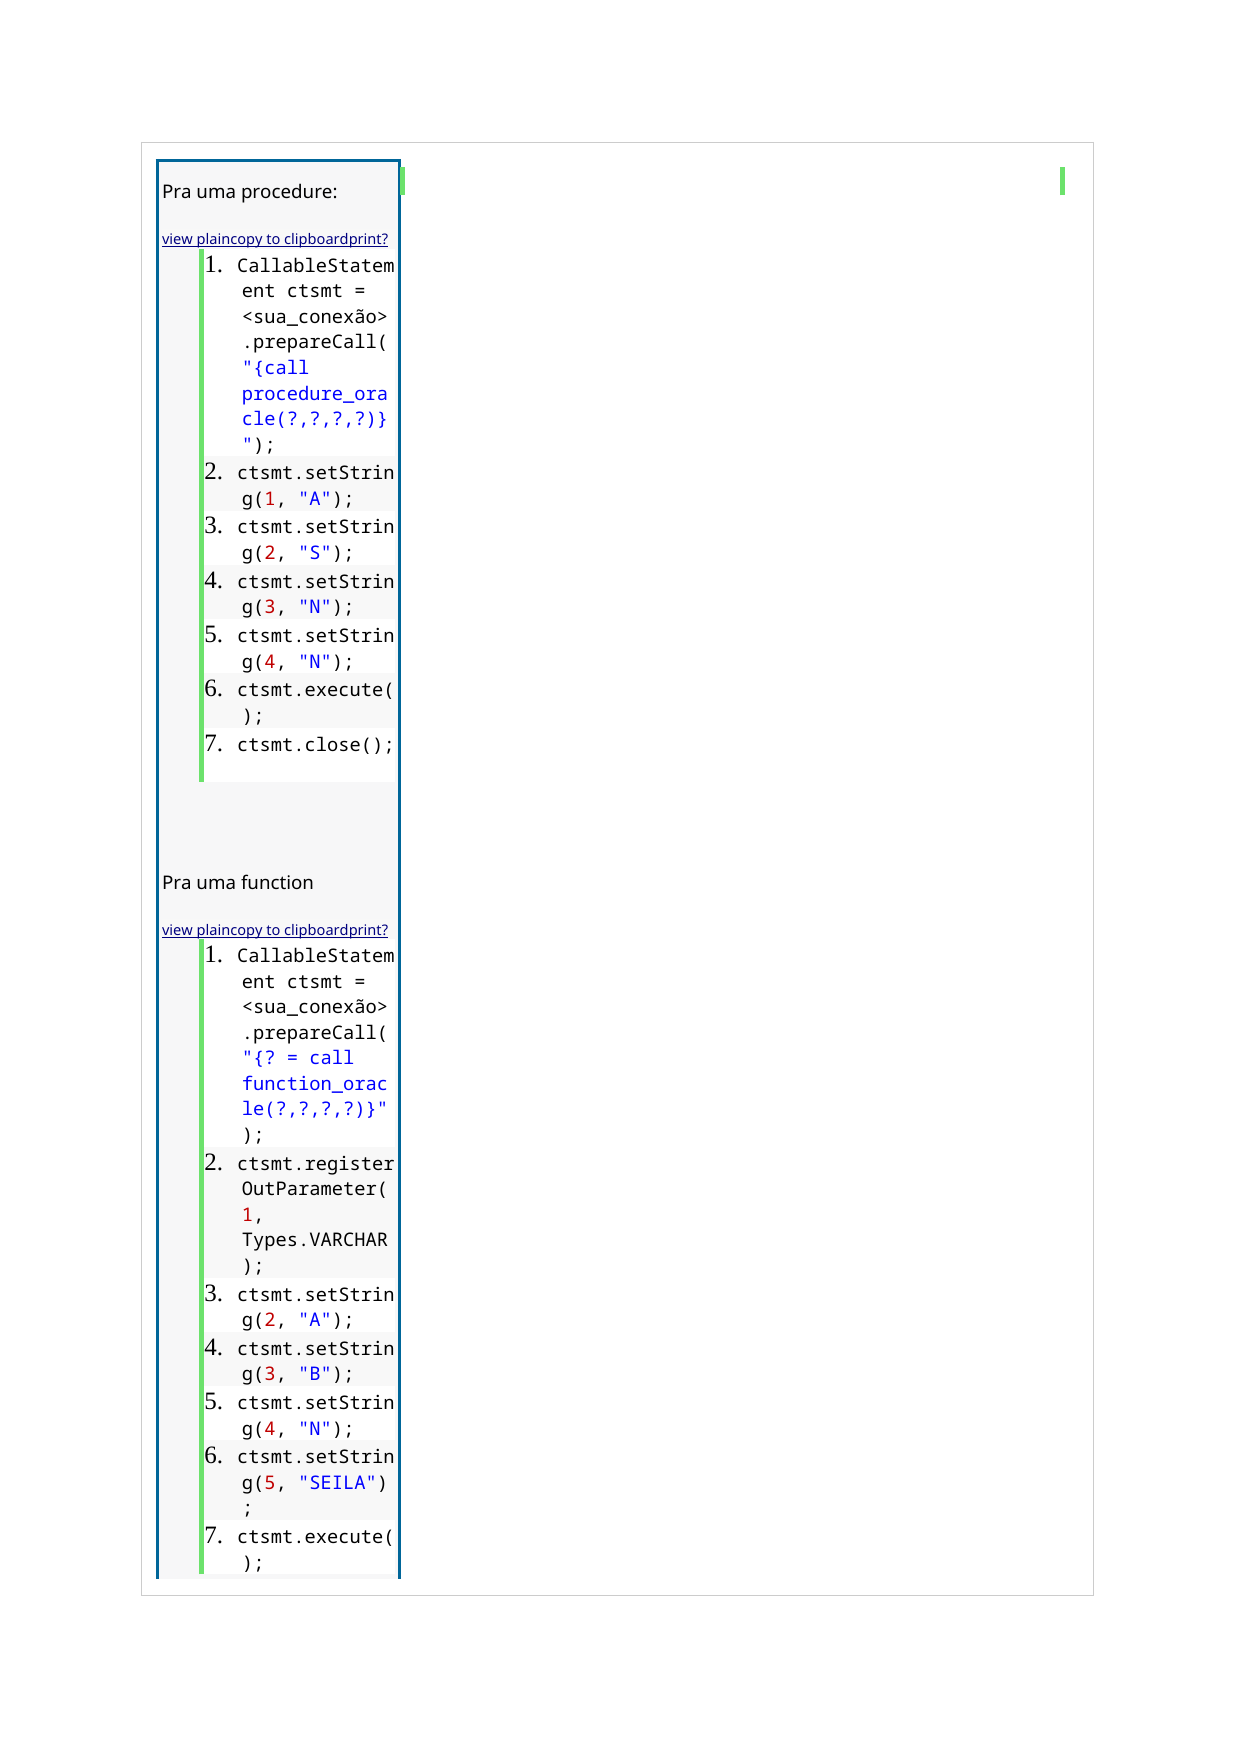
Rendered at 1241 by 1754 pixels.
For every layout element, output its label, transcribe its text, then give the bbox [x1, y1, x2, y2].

table_header [1117, 118, 1122, 1620]
table_header [401, 159, 1060, 167]
table_header [142, 143, 1093, 1595]
table_header [1060, 159, 1078, 167]
table_header Pra uma procedure: view plaincopy to clipboardprint? CallableStatement ctsmt = <sua_conexão>.prepareCall("{call procedure_oracle(?,?,?,?)}"); ctsmt.setString(1, "A"); ctsmt.setString(2, "S"); ctsmt.setString(3, "N"); ctsmt.setString(4, "N"); ctsmt.execute(); ctsmt.close(); Pra uma function view plaincopy to clipboardprint? CallableStatement ctsmt = <sua_conexão>.prepareCall("{? = call function_oracle(?,?,?,?)}"); ctsmt.registerOutParameter(1, Types.VARCHAR); ctsmt.setString(2, "A"); ctsmt.setString(3, "B"); ctsmt.setString(4, "N"); ctsmt.setString(5, "SEILA"); ctsmt.execute(); String retorno = ctsmt.getString(1); ctsmt.close(); [159, 162, 398, 1579]
table_header [1060, 195, 1078, 1579]
table_header [118, 118, 1117, 1620]
table_header [401, 195, 1060, 1579]
